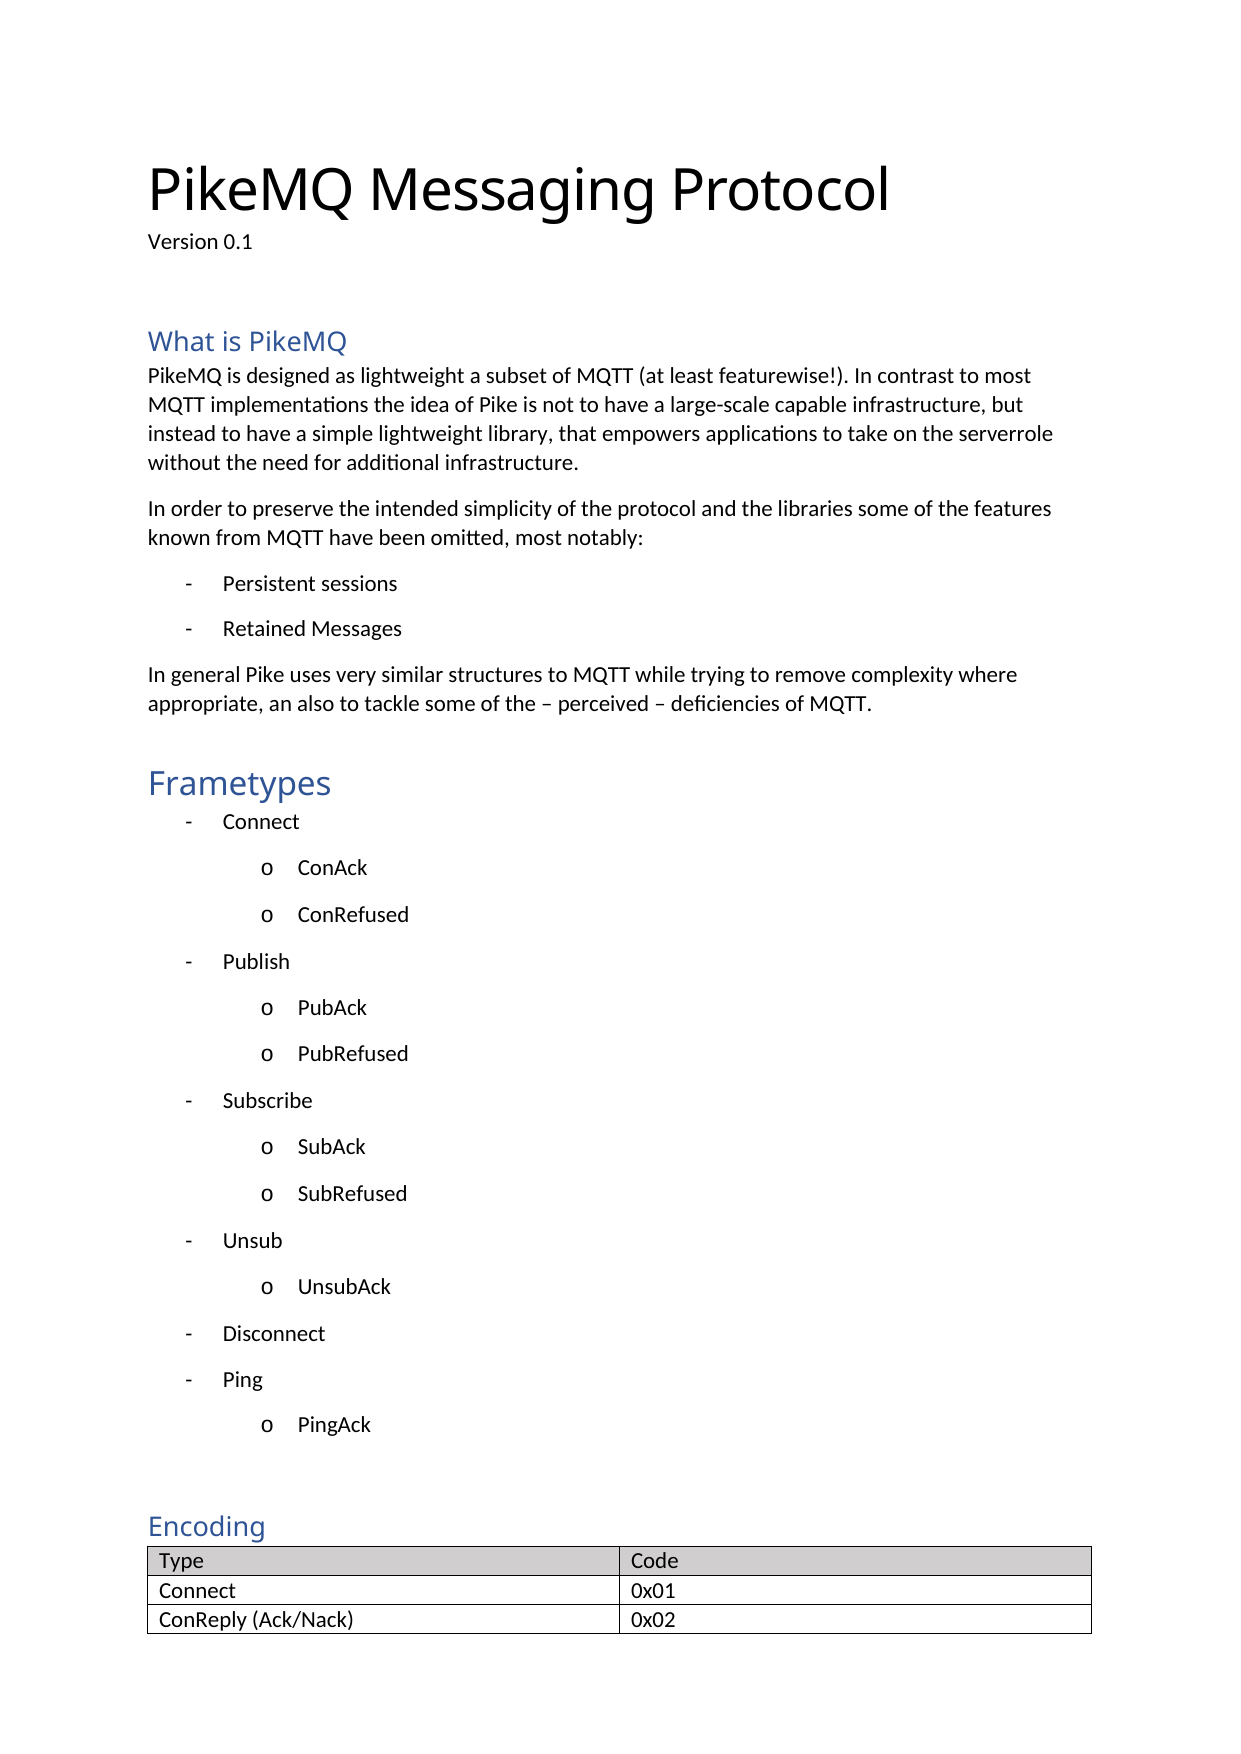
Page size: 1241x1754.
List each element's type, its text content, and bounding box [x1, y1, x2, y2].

list SubRefused [260, 1179, 1093, 1208]
text In order to preserve the intended simplicity of the protocol and the libraries some of the features known from MQTT have been omitted, most notably: [148, 494, 1093, 551]
subtitle Encoding [148, 1507, 1093, 1544]
list Subscribe [185, 1087, 1093, 1114]
list Persistent sessions [185, 569, 1093, 597]
list Retained Messages [185, 614, 1093, 642]
list Publish [185, 947, 1093, 975]
table_cell ConReply (Ack/Nack) [148, 1605, 619, 1633]
list PingAck [260, 1410, 1093, 1439]
list PubRefused [260, 1039, 1093, 1069]
text PikeMQ Messaging Protocol [148, 148, 1093, 227]
text In general Pike uses very similar structures to MQTT while trying to remove complexity where appropriate, an also to tackle some of the – perceived – deficiencies of MQTT. [148, 660, 1093, 717]
list SubAck [260, 1132, 1093, 1161]
list ConRefused [260, 900, 1093, 929]
list Disconnect [185, 1319, 1093, 1347]
table_cell 0x01 [620, 1576, 1091, 1604]
text PikeMQ is designed as lightweight a subset of MQTT (at least featurewise!). In contrast to most MQTT implementations the idea of Pike is not to have a large-scale capable infrastructure, but instead to have a simple lightweight library, that empowers applications to take on the serverrole without the need for additional infrastructure. [148, 361, 1093, 476]
table_cell Connect [148, 1576, 619, 1604]
text Version 0.1 [148, 227, 1093, 255]
list ConAck [260, 853, 1093, 882]
list UnsubAck [260, 1272, 1093, 1301]
list Ping [185, 1365, 1093, 1393]
table_header Code [620, 1547, 1091, 1575]
list Connect [185, 807, 1093, 835]
list PubAck [260, 993, 1093, 1022]
subtitle What is PikeMQ [148, 323, 1093, 359]
subtitle Frametypes [148, 760, 1093, 805]
list Unsub [185, 1226, 1093, 1254]
table_header Type [148, 1547, 619, 1575]
table_cell 0x02 [620, 1605, 1091, 1633]
